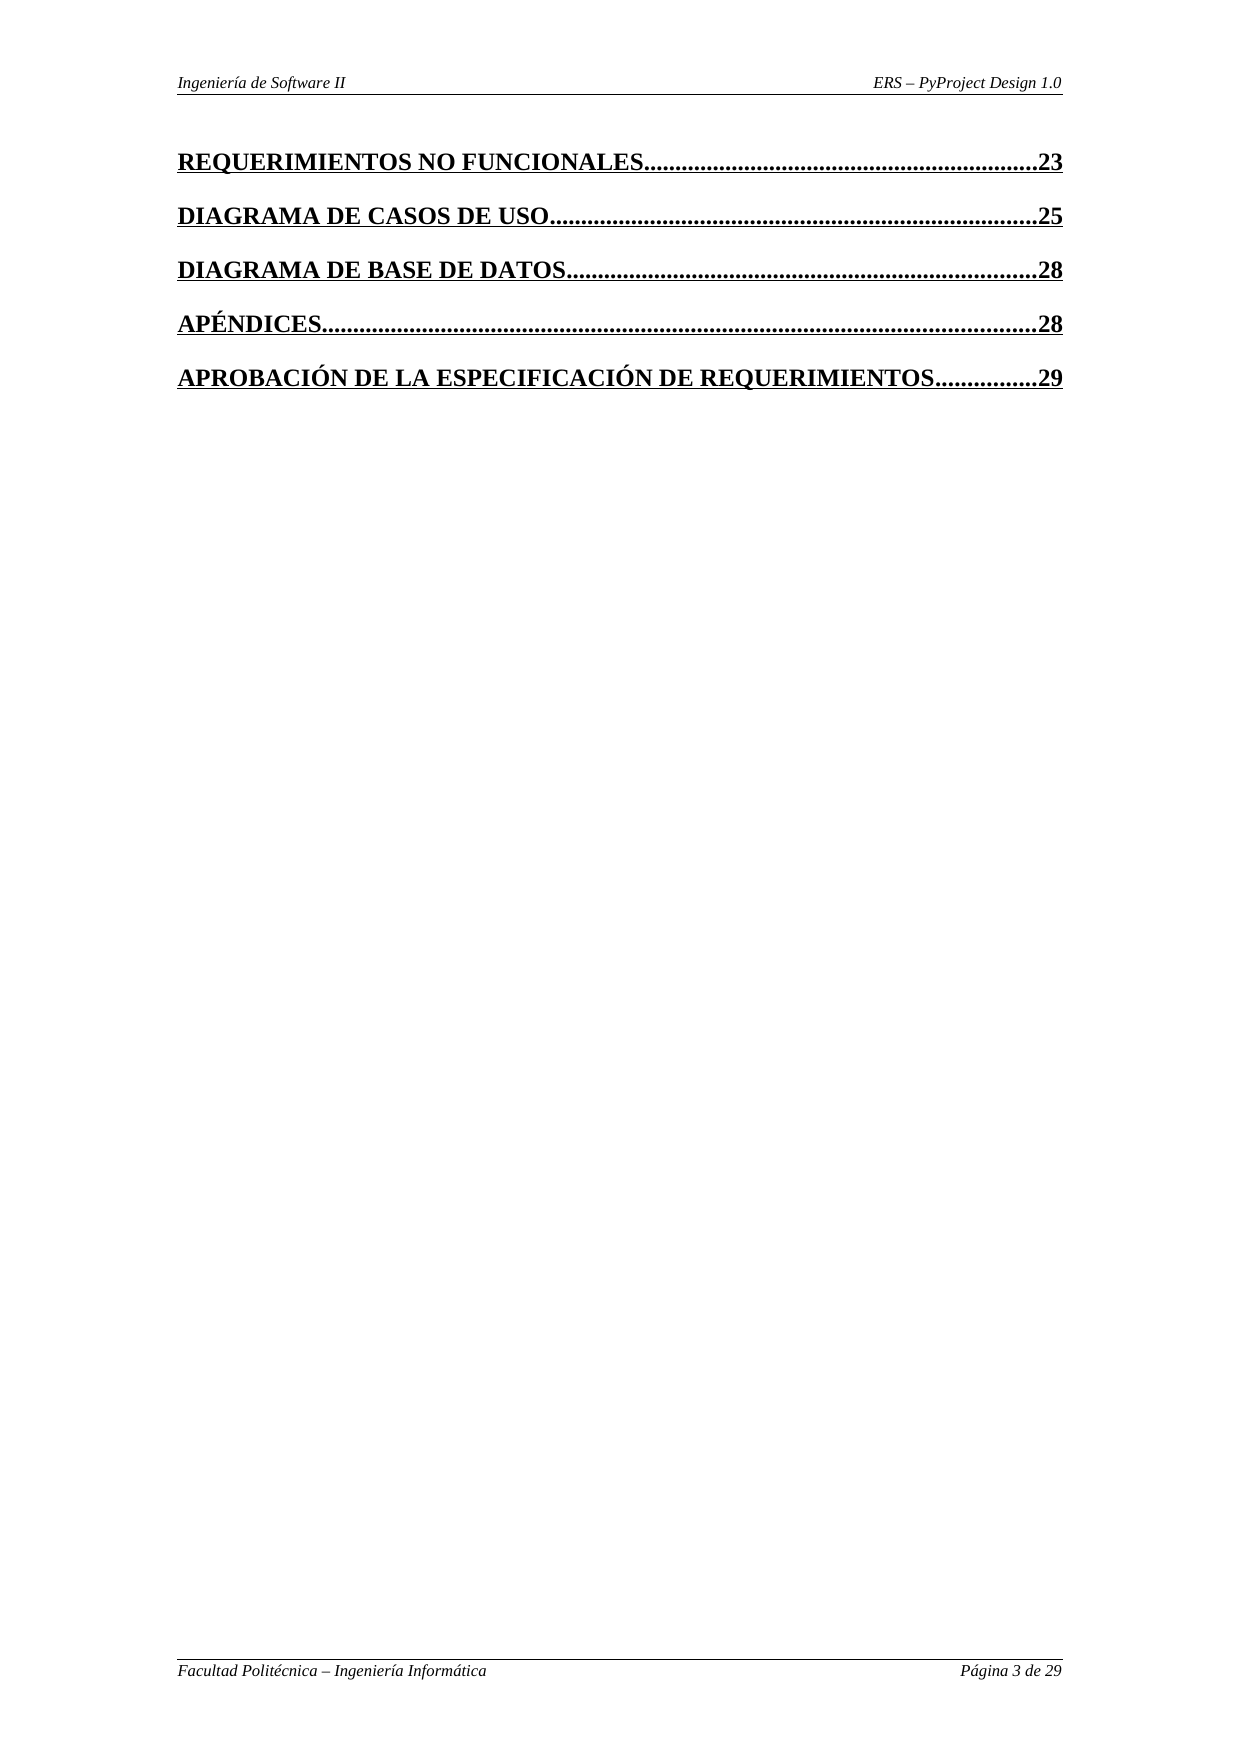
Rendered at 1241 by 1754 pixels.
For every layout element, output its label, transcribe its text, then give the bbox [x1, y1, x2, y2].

text Requerimientos no funcionales 23 [177, 148, 1063, 172]
text Diagrama de Base de Datos 28 [177, 256, 1063, 280]
text Apéndices 28 [177, 310, 1063, 334]
text Aprobación de la especificación de requerimientos 29 [177, 364, 1063, 388]
text Diagrama de Casos de Uso 25 [177, 202, 1063, 226]
